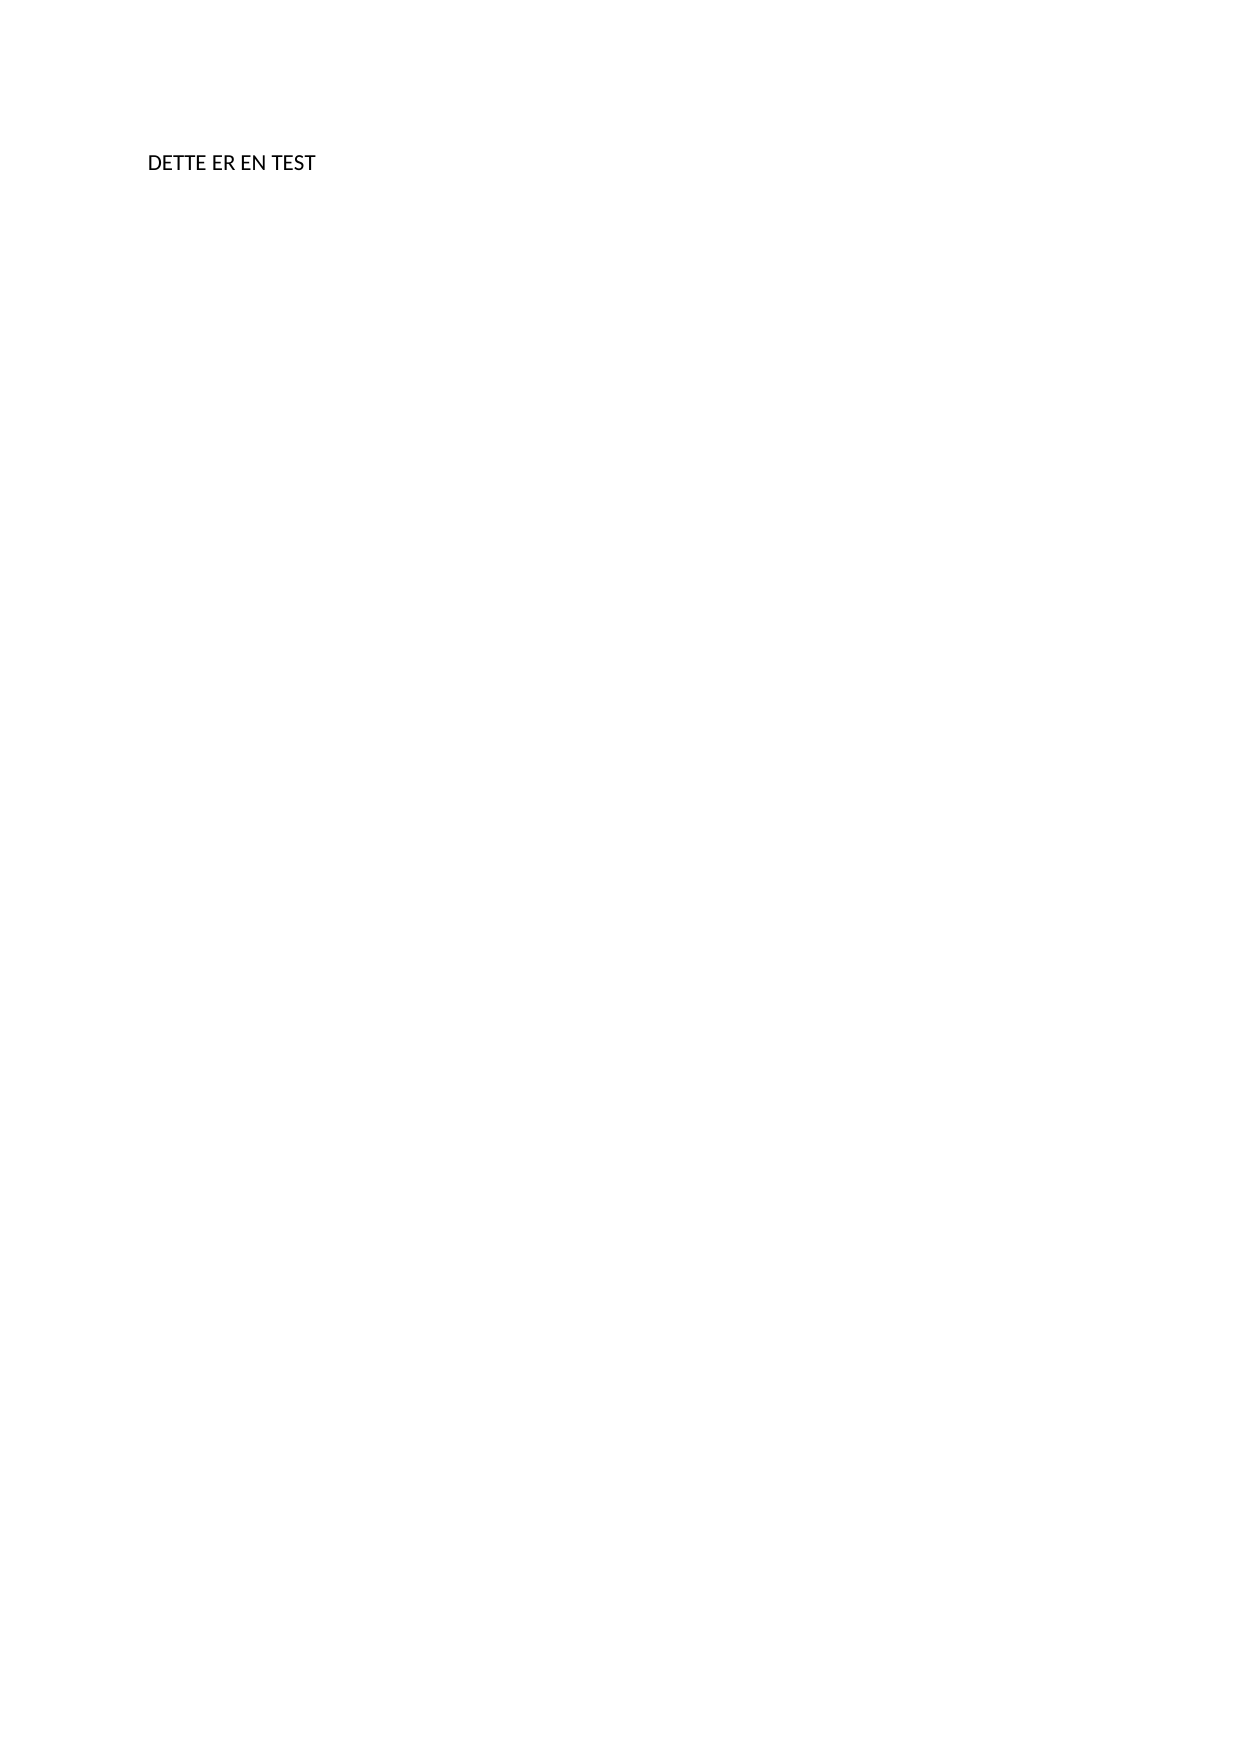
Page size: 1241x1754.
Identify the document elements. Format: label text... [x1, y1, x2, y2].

text DETTE ER EN TEST [148, 148, 1093, 176]
